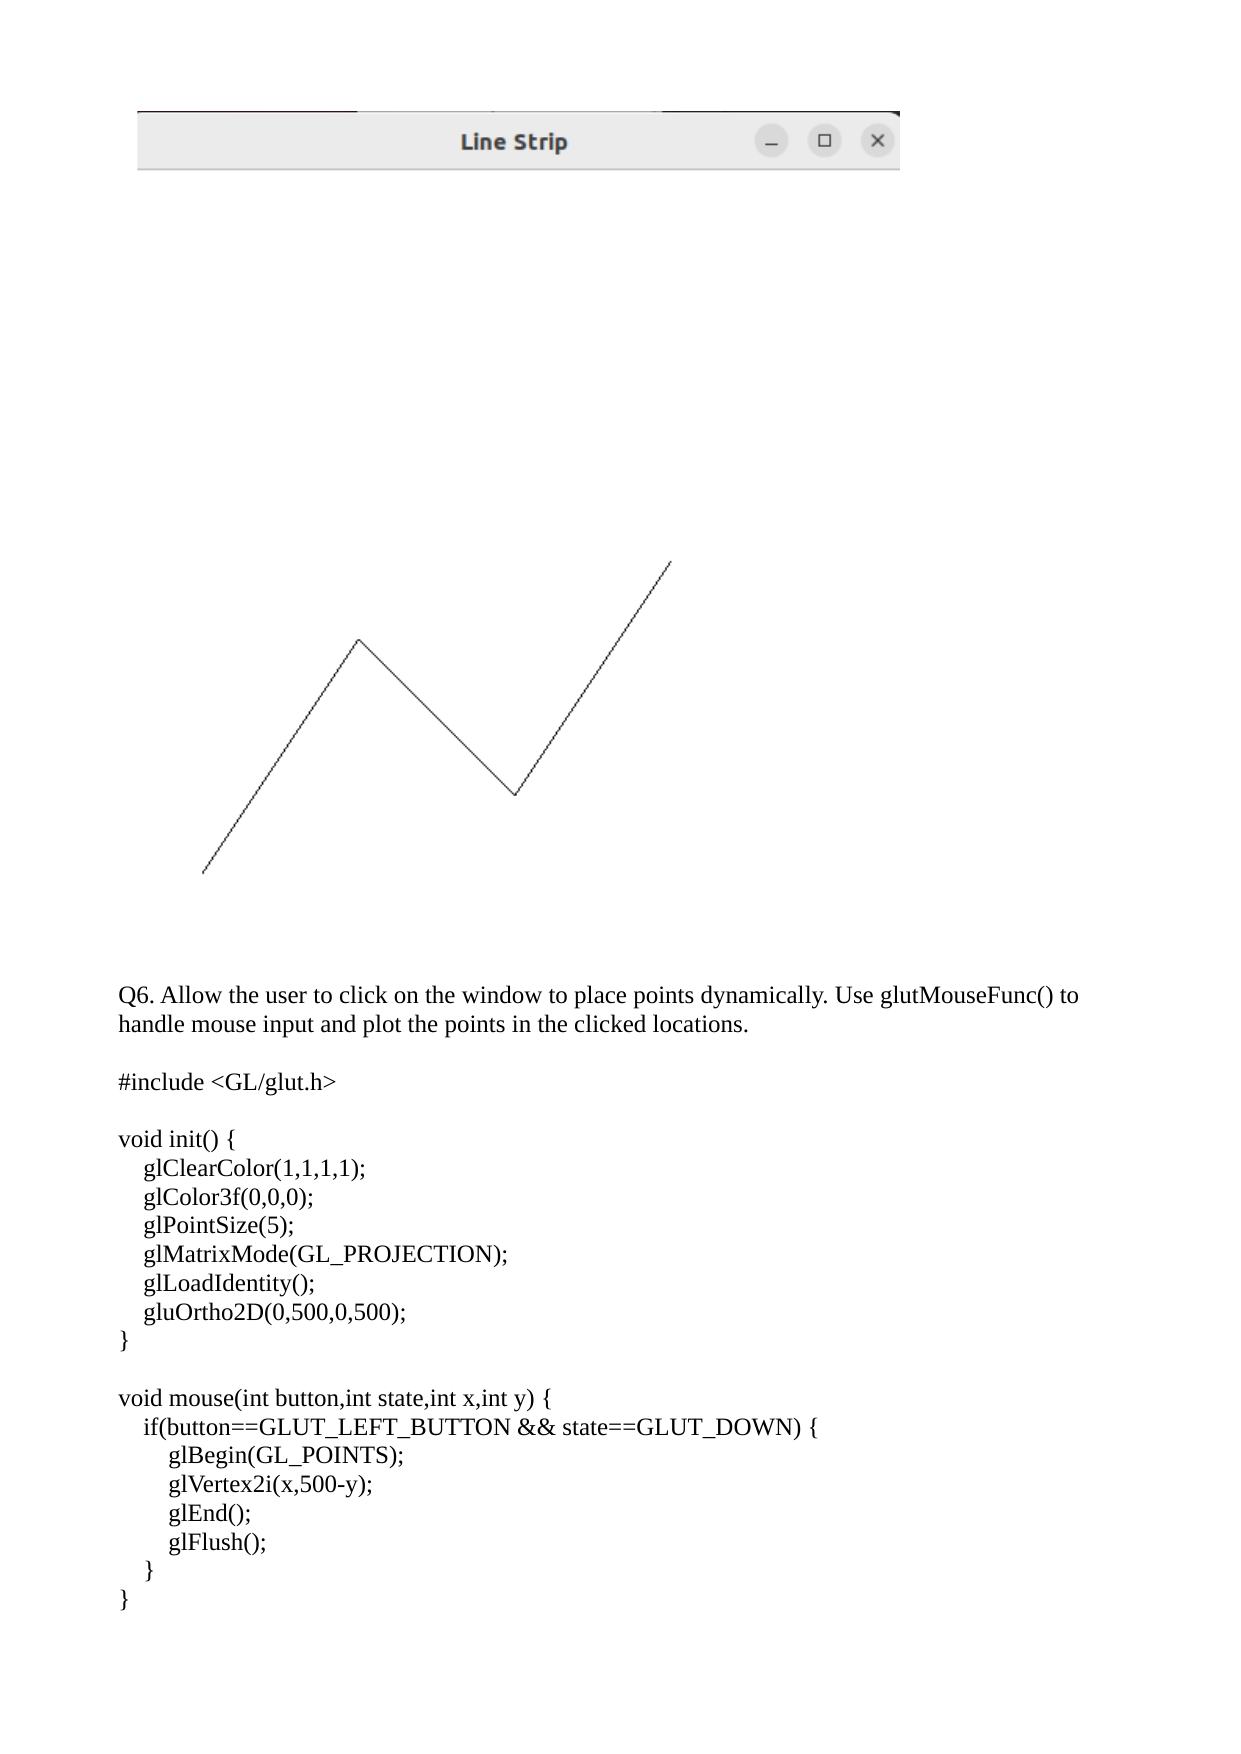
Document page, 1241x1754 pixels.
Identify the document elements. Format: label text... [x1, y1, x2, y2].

text Q6. Allow the user to click on the window to place points dynamically. Use glutMouseFunc() to handle mouse input and plot the points in the clicked locations. [118, 981, 1122, 1038]
text void init() { [118, 1124, 1122, 1153]
text if(button==GLUT_LEFT_BUTTON && state==GLUT_DOWN) { [118, 1412, 1122, 1441]
text glBegin(GL_POINTS); [118, 1441, 1122, 1469]
text gluOrtho2D(0,500,0,500); [118, 1297, 1122, 1326]
text } [118, 1556, 1122, 1584]
text void mouse(int button,int state,int x,int y) { [118, 1383, 1122, 1412]
text glLoadIdentity(); [118, 1268, 1122, 1297]
text glEnd(); [118, 1498, 1122, 1527]
text #include <GL/glut.h> [118, 1067, 1122, 1096]
text glPointSize(5); [118, 1211, 1122, 1239]
text glClearColor(1,1,1,1); [118, 1153, 1122, 1182]
text } [118, 1326, 1122, 1354]
text } [118, 1584, 1122, 1613]
text glColor3f(0,0,0); [118, 1182, 1122, 1211]
picture [137, 111, 900, 943]
text glMatrixMode(GL_PROJECTION); [118, 1239, 1122, 1268]
text glVertex2i(x,500-y); [118, 1469, 1122, 1498]
text glFlush(); [118, 1527, 1122, 1556]
